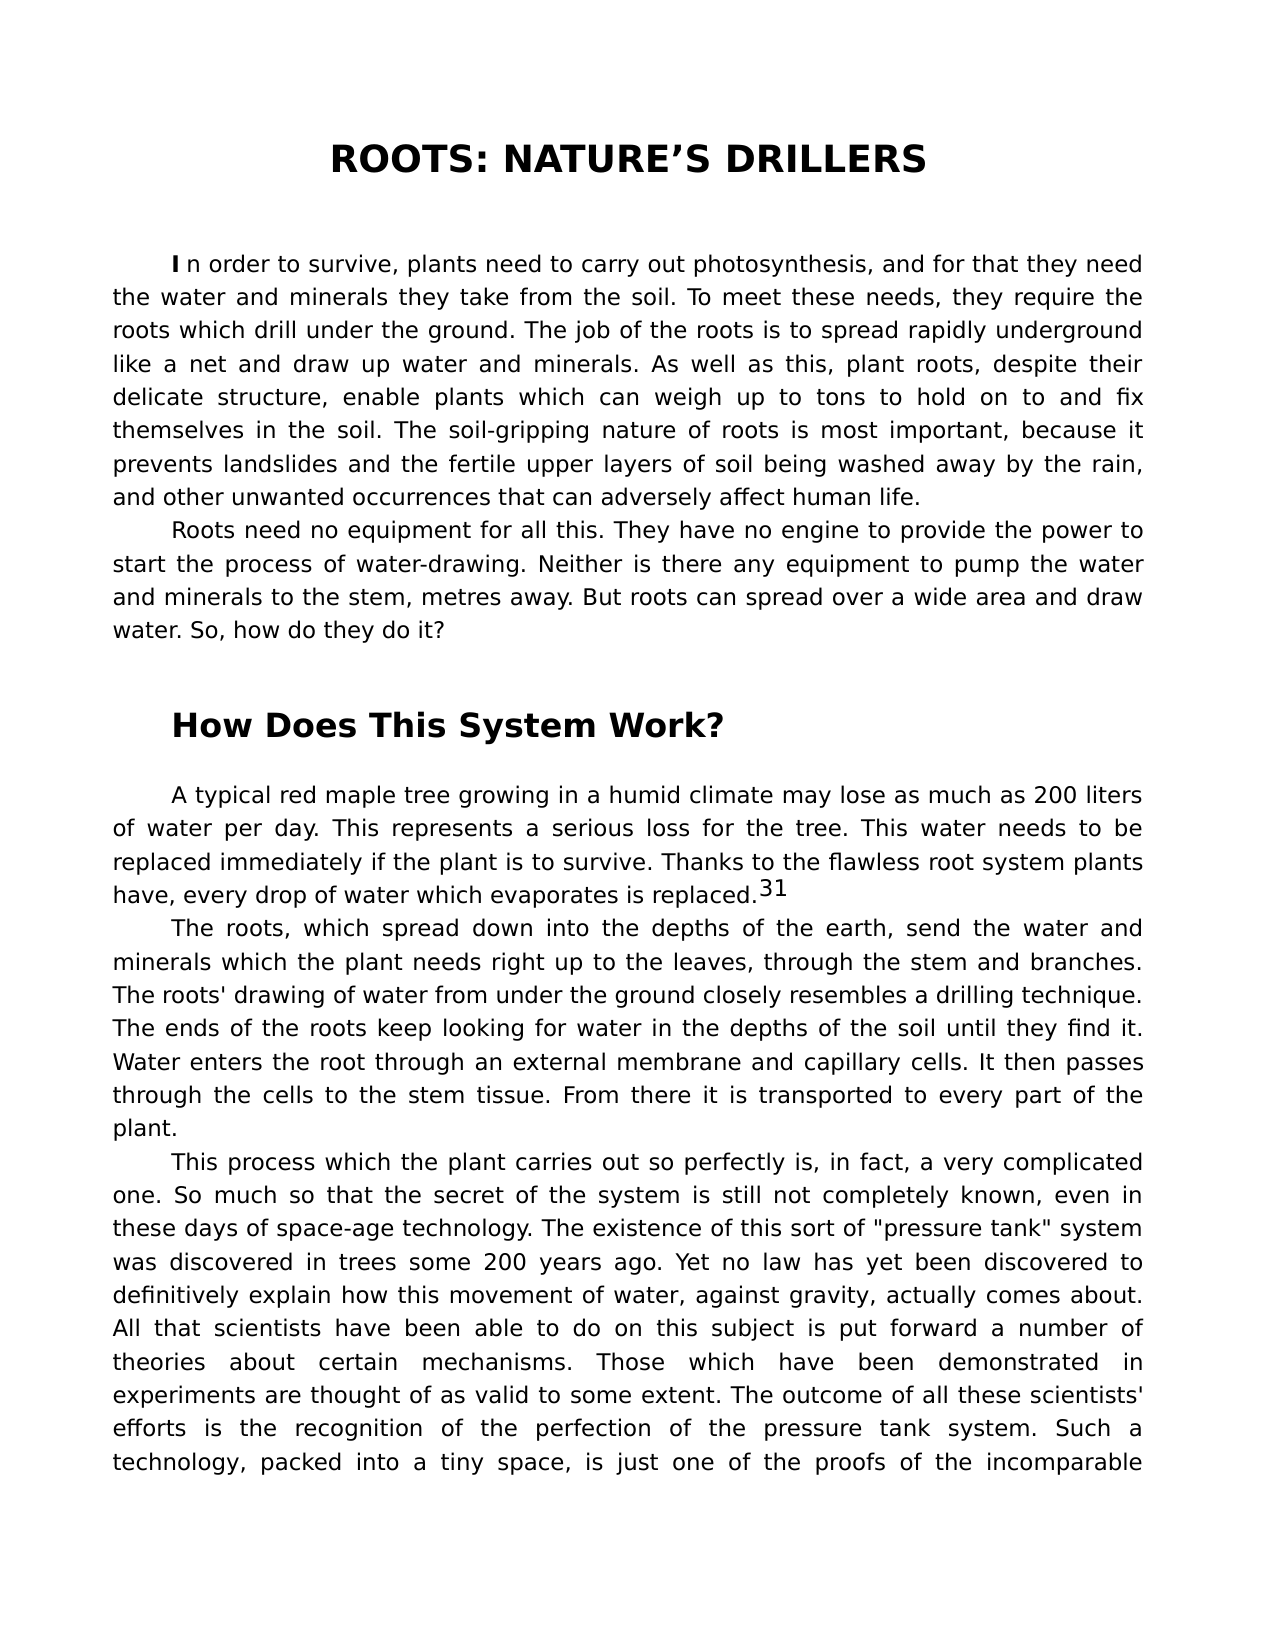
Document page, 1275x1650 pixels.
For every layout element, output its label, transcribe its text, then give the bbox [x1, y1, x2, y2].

text How Does This System Work? [112, 712, 1145, 743]
text ROOTS: NATURE’S DRILLERS [112, 148, 1145, 179]
text In order to survive, plants need to carry out photosynthesis, and for that they need the water and minerals they take from the soil. To meet these needs, they require the roots which drill under the ground. The job of the roots is to spread rapidly underground like a net and draw up water and minerals. As well as this, plant roots, despite their delicate structure, enable plants which can weigh up to tons to hold on to and fix themselves in the soil. The soil-gripping nature of roots is most important, because it prevents landslides and the fertile upper layers of soil being washed away by the rain, and other unwanted occurrences that can adversely affect human life. [112, 246, 1145, 512]
text Roots need no equipment for all this. They have no engine to provide the power to start the process of water-drawing. Neither is there any equipment to pump the water and minerals to the stem, metres away. But roots can spread over a wide area and draw water. So, how do they do it? [112, 512, 1145, 646]
text A typical red maple tree growing in a humid climate may lose as much as 200 liters of water per day. This represents a serious loss for the tree. This water needs to be replaced immediately if the plant is to survive. Thanks to the flawless root system plants have, every drop of water which evaporates is replaced.31 [112, 777, 1145, 910]
text This process which the plant carries out so perfectly is, in fact, a very complicated one. So much so that the secret of the system is still not completely known, even in these days of space-age technology. The existence of this sort of "pressure tank" system was discovered in trees some 200 years ago. Yet no law has yet been discovered to definitively explain how this movement of water, against gravity, actually comes about. All that scientists have been able to do on this subject is put forward a number of theories about certain mechanisms. Those which have been demonstrated in experiments are thought of as valid to some extent. The outcome of all these scientists' efforts is the recognition of the perfection of the pressure tank system. Such a technology, packed into a tiny space, is just one of the proofs of the incomparable [112, 1143, 1145, 1477]
text The roots, which spread down into the depths of the earth, send the water and minerals which the plant needs right up to the leaves, through the stem and branches. The roots' drawing of water from under the ground closely resembles a drilling technique. The ends of the roots keep looking for water in the depths of the soil until they find it. Water enters the root through an external membrane and capillary cells. It then passes through the cells to the stem tissue. From there it is transported to every part of the plant. [112, 910, 1145, 1143]
